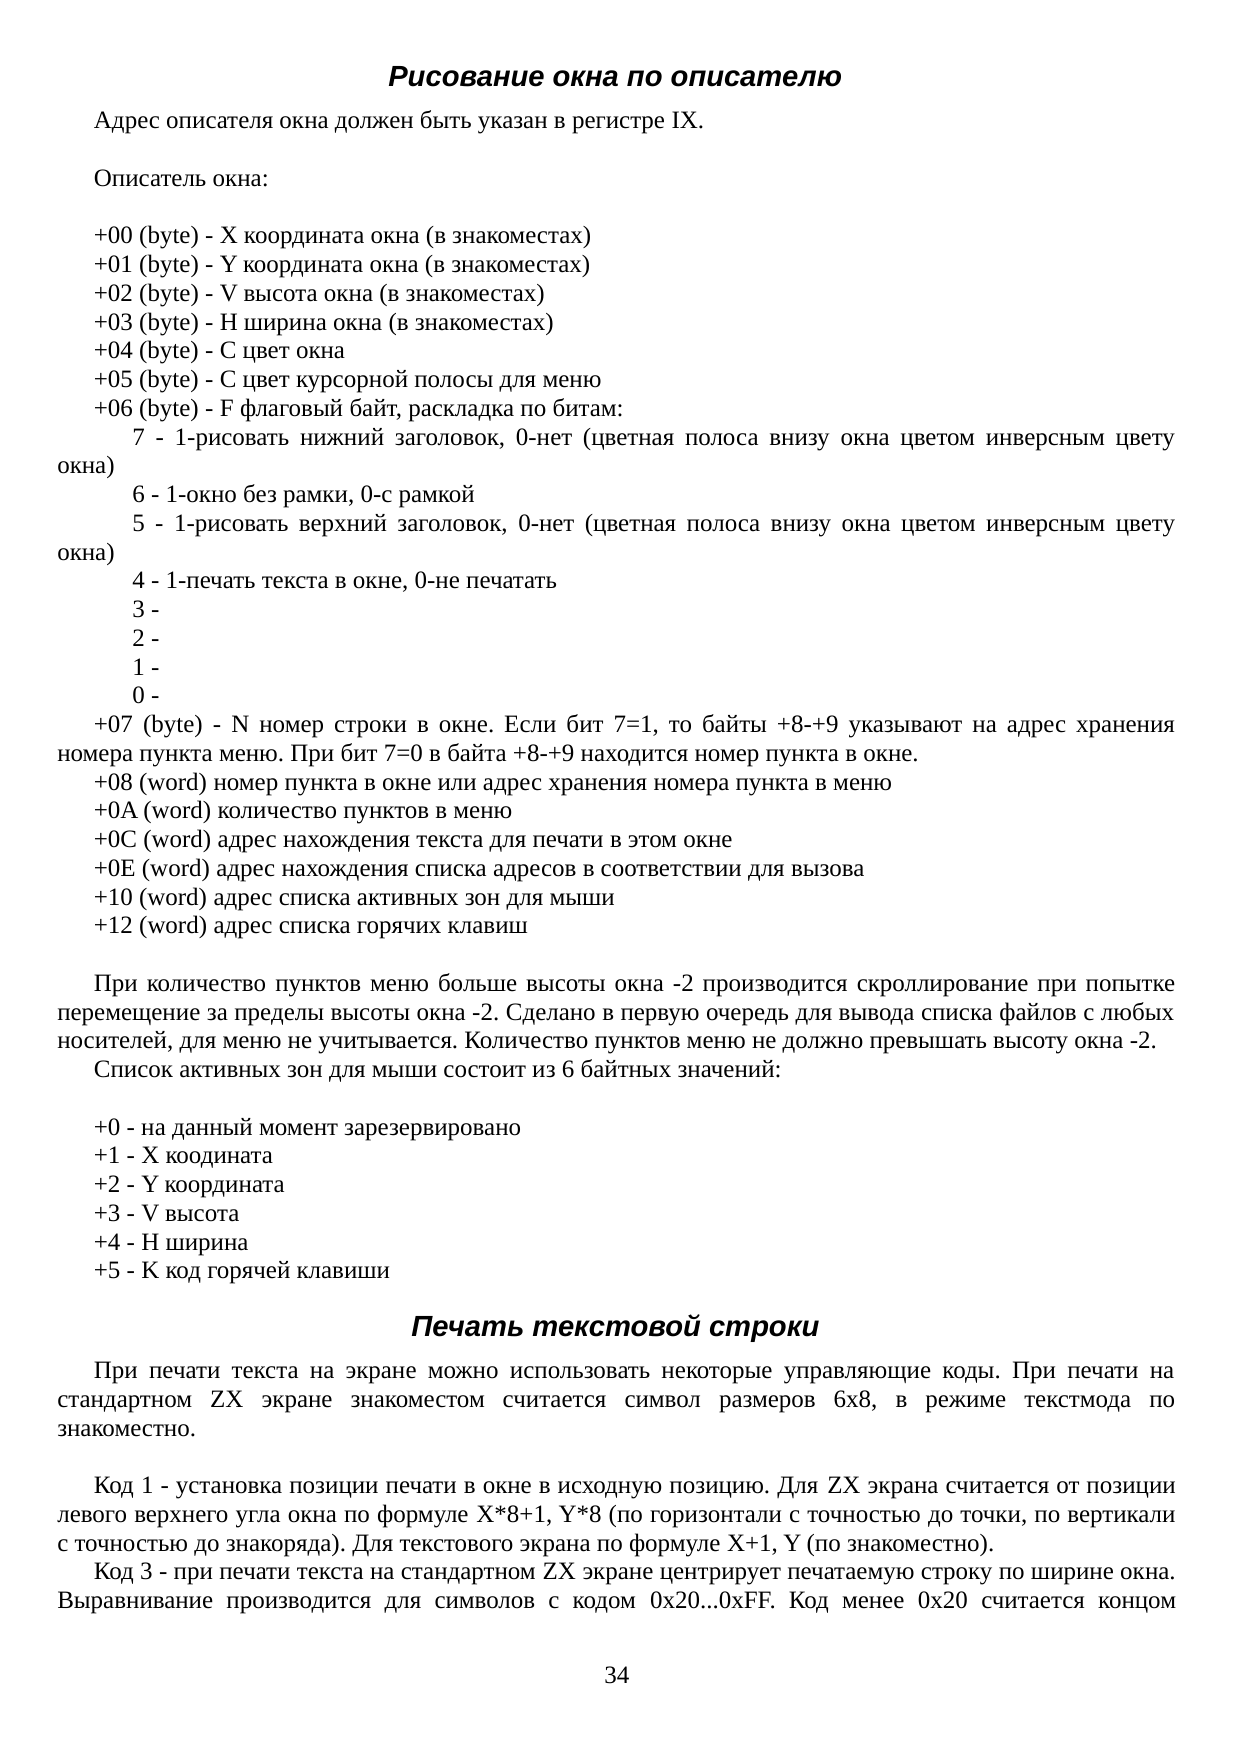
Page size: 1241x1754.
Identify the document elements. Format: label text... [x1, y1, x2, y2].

text +0E (word) адрес нахождения списка адресов в соответствии для вызова [57, 853, 1176, 882]
text 1 - [57, 652, 1176, 680]
text 5 - 1-рисовать верхний заголовок, 0-нет (цветная полоса внизу окна цветом инверсным цвету окна) [57, 508, 1176, 565]
text +4 - H ширина [57, 1227, 1176, 1255]
text +0C (word) адрес нахождения текста для печати в этом окне [57, 824, 1176, 853]
text +10 (word) адрес списка активных зон для мыши [57, 882, 1176, 910]
text 7 - 1-рисовать нижний заголовок, 0-нет (цветная полоса внизу окна цветом инверсным цвету окна) [57, 422, 1176, 479]
text 6 - 1-окно без рамки, 0-с рамкой [57, 479, 1176, 508]
text +2 - Y координата [57, 1169, 1176, 1198]
subtitle Рисование окна по описателю [57, 59, 1176, 93]
text +0 - на данный момент зарезервировано [57, 1112, 1176, 1140]
text +02 (byte) - V высота окна (в знакоместах) [57, 278, 1176, 307]
text +00 (byte) - Х координата окна (в знакоместах) [57, 220, 1176, 249]
text Описатель окна: [57, 163, 1176, 192]
text +08 (word) номер пункта в окне или адрес хранения номера пункта в меню [57, 767, 1176, 795]
text +04 (byte) - C цвет окна [57, 335, 1176, 364]
text +1 - X коодината [57, 1140, 1176, 1169]
text +12 (word) адрес списка горячих клавиш [57, 910, 1176, 939]
text При печати текста на экране можно использовать некоторые управляющие коды. При печати на стандартном ZX экране знакоместом считается символ размеров 6х8, в режиме текстмода по знакоместно. [57, 1355, 1176, 1441]
text Список активных зон для мыши состоит из 6 байтных значений: [57, 1054, 1176, 1083]
text +06 (byte) - F флаговый байт, раскладка по битам: [57, 393, 1176, 422]
text +3 - V высота [57, 1198, 1176, 1227]
text Код 3 - при печати текста на стандартном ZX экране центрирует печатаемую строку по ширине окна. Выравнивание производится для символов с кодом 0x20...0xFF. Код менее 0x20 считается концом [57, 1556, 1176, 1614]
text Адрес описателя окна должен быть указан в регистре IX. [57, 105, 1176, 134]
text +5 - K код горячей клавиши [57, 1255, 1176, 1284]
text 4 - 1-печать текста в окне, 0-не печатать [57, 565, 1176, 594]
text +0A (word) количество пунктов в меню [57, 795, 1176, 824]
text +01 (byte) - Y координата окна (в знакоместах) [57, 249, 1176, 278]
subtitle Печать текстовой строки [57, 1309, 1176, 1343]
text 2 - [57, 623, 1176, 652]
text +07 (byte) - N номер строки в окне. Если бит 7=1, то байты +8-+9 указывают на адрес хранения номера пункта меню. При бит 7=0 в байта +8-+9 находится номер пункта в окне. [57, 709, 1176, 767]
text Код 1 - установка позиции печати в окне в исходную позицию. Для ZX экрана считается от позиции левого верхнего угла окна по формуле X*8+1, Y*8 (по горизонтали с точностью до точки, по вертикали с точностью до знакоряда). Для текстового экрана по формуле X+1, Y (по знакоместно). [57, 1470, 1176, 1556]
text При количество пунктов меню больше высоты окна -2 производится скроллирование при попытке перемещение за пределы высоты окна -2. Сделано в первую очередь для вывода списка файлов с любых носителей, для меню не учитывается. Количество пунктов меню не должно превышать высоту окна -2. [57, 968, 1176, 1054]
text 3 - [57, 594, 1176, 623]
text +03 (byte) - H ширина окна (в знакоместах) [57, 307, 1176, 335]
text 0 - [57, 680, 1176, 709]
text +05 (byte) - C цвет курсорной полосы для меню [57, 364, 1176, 393]
